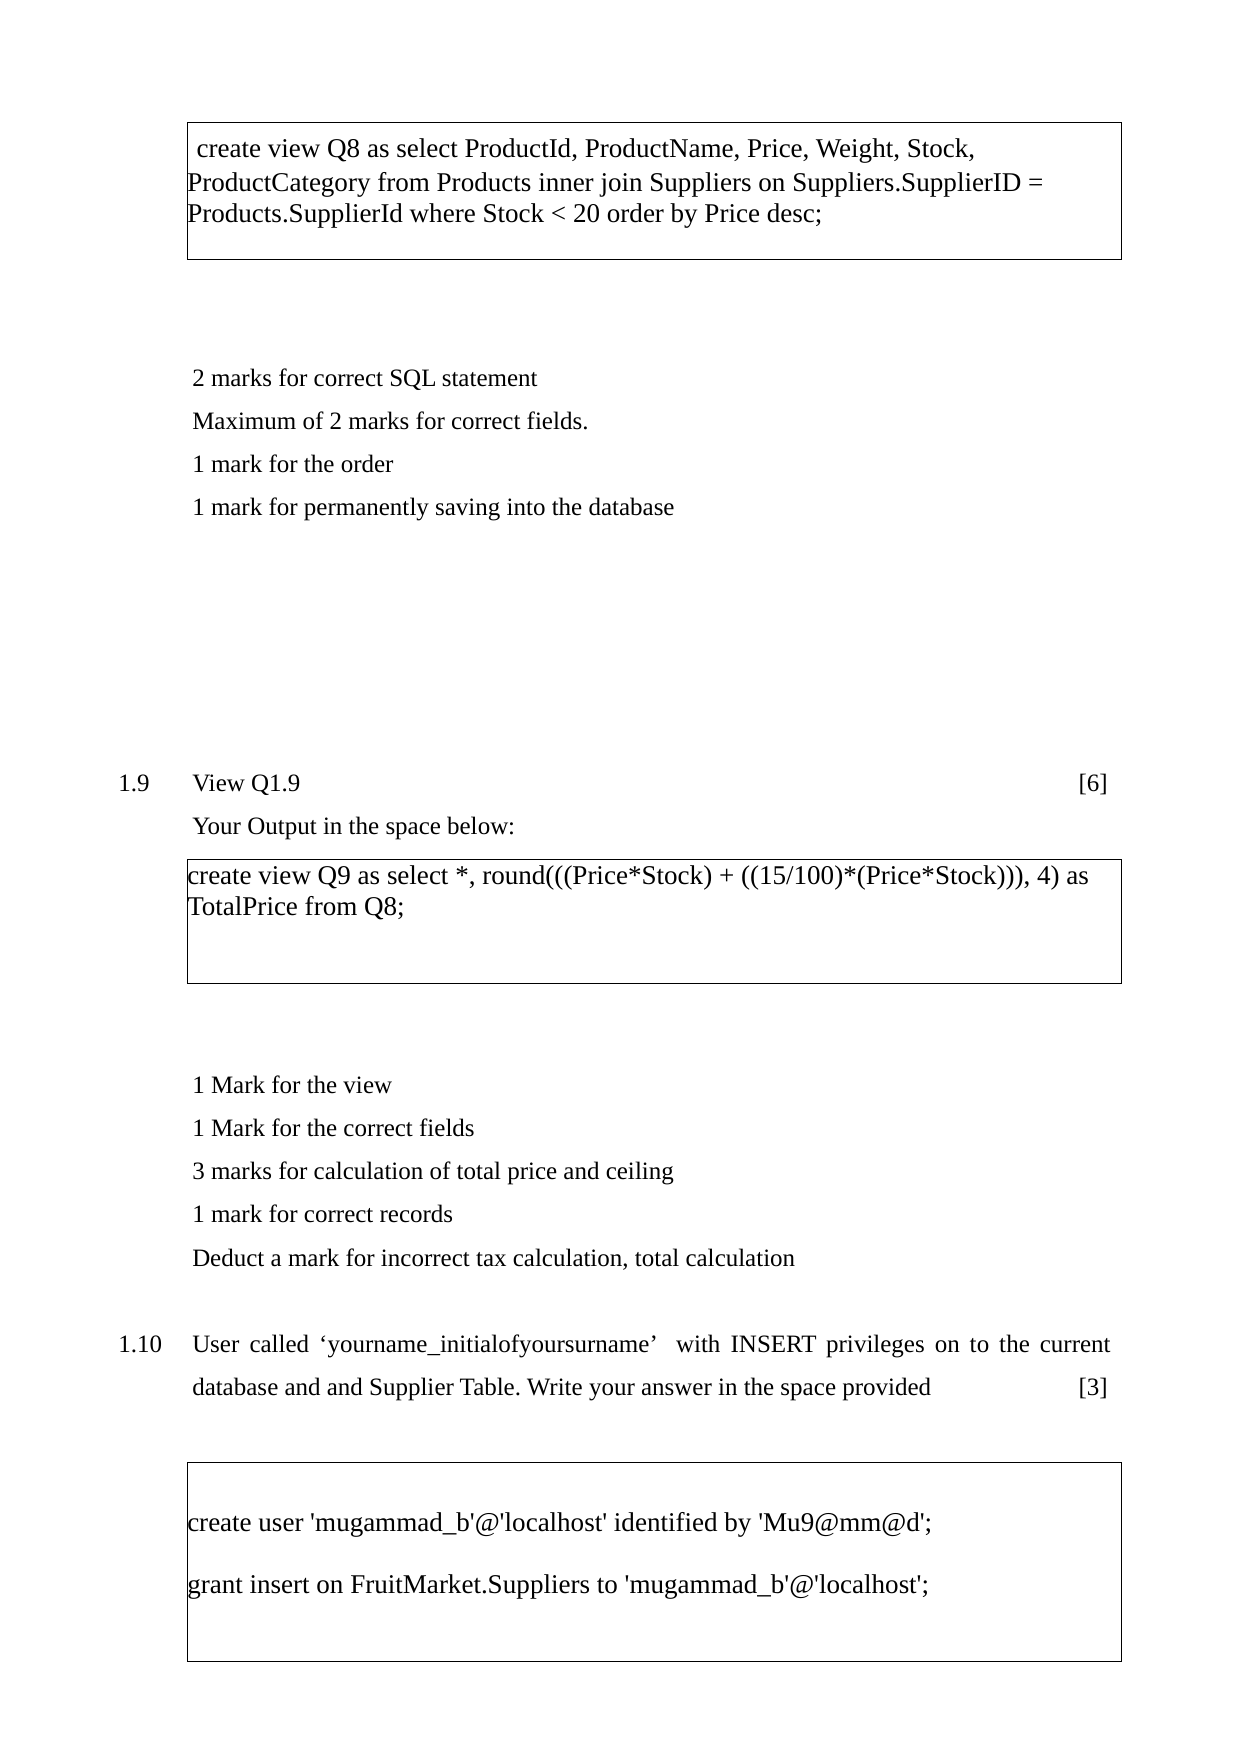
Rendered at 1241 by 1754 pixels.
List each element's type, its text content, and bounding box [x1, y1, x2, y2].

text 3 marks for calculation of total price and ceiling [118, 1156, 1122, 1185]
text 1 Mark for the view [118, 1070, 1122, 1099]
text 1 mark for the order [118, 449, 1122, 478]
text Deduct a mark for incorrect tax calculation, total calculation [118, 1243, 1122, 1271]
text 1 mark for permanently saving into the database [118, 492, 1122, 521]
text 1.10 User called ‘yourname_initialofyoursurname’ with INSERT privileges on to the current database and and Supplier Table. Write your answer in the space provided [3] [118, 1329, 1122, 1401]
text 2 marks for correct SQL statement [118, 363, 1122, 392]
text Your Output in the space below: [118, 811, 1122, 840]
text Maximum of 2 marks for correct fields. [118, 406, 1122, 435]
text 1 Mark for the correct fields [118, 1113, 1122, 1142]
text 1.9 View Q1.9 [6] [118, 768, 1122, 797]
text 1 mark for correct records [118, 1199, 1122, 1228]
